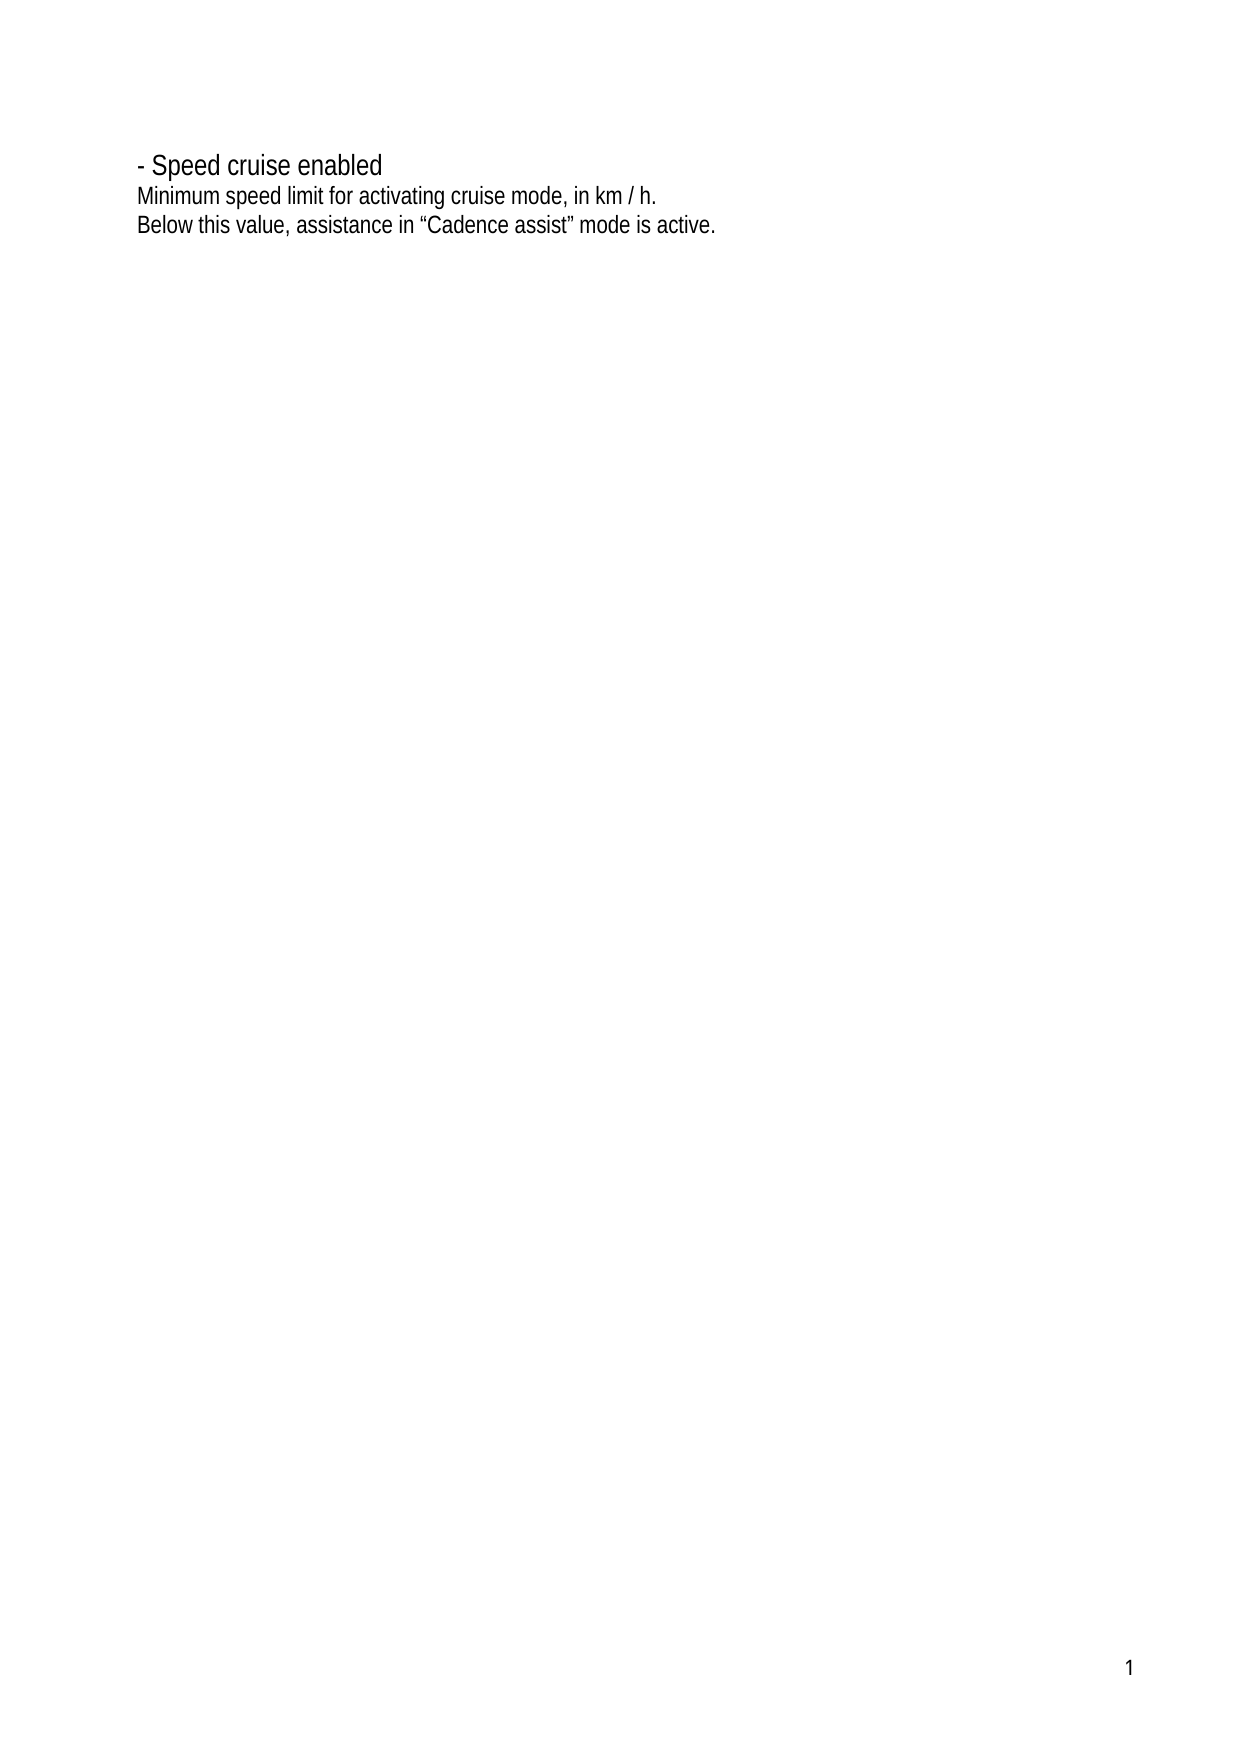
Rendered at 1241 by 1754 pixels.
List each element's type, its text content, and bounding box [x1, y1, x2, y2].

text Minimum speed limit for activating cruise mode, in km / h. [137, 181, 1122, 210]
text - Speed cruise enabled [137, 148, 1122, 181]
text Below this value, assistance in “Cadence assist” mode is active. [137, 210, 1122, 238]
